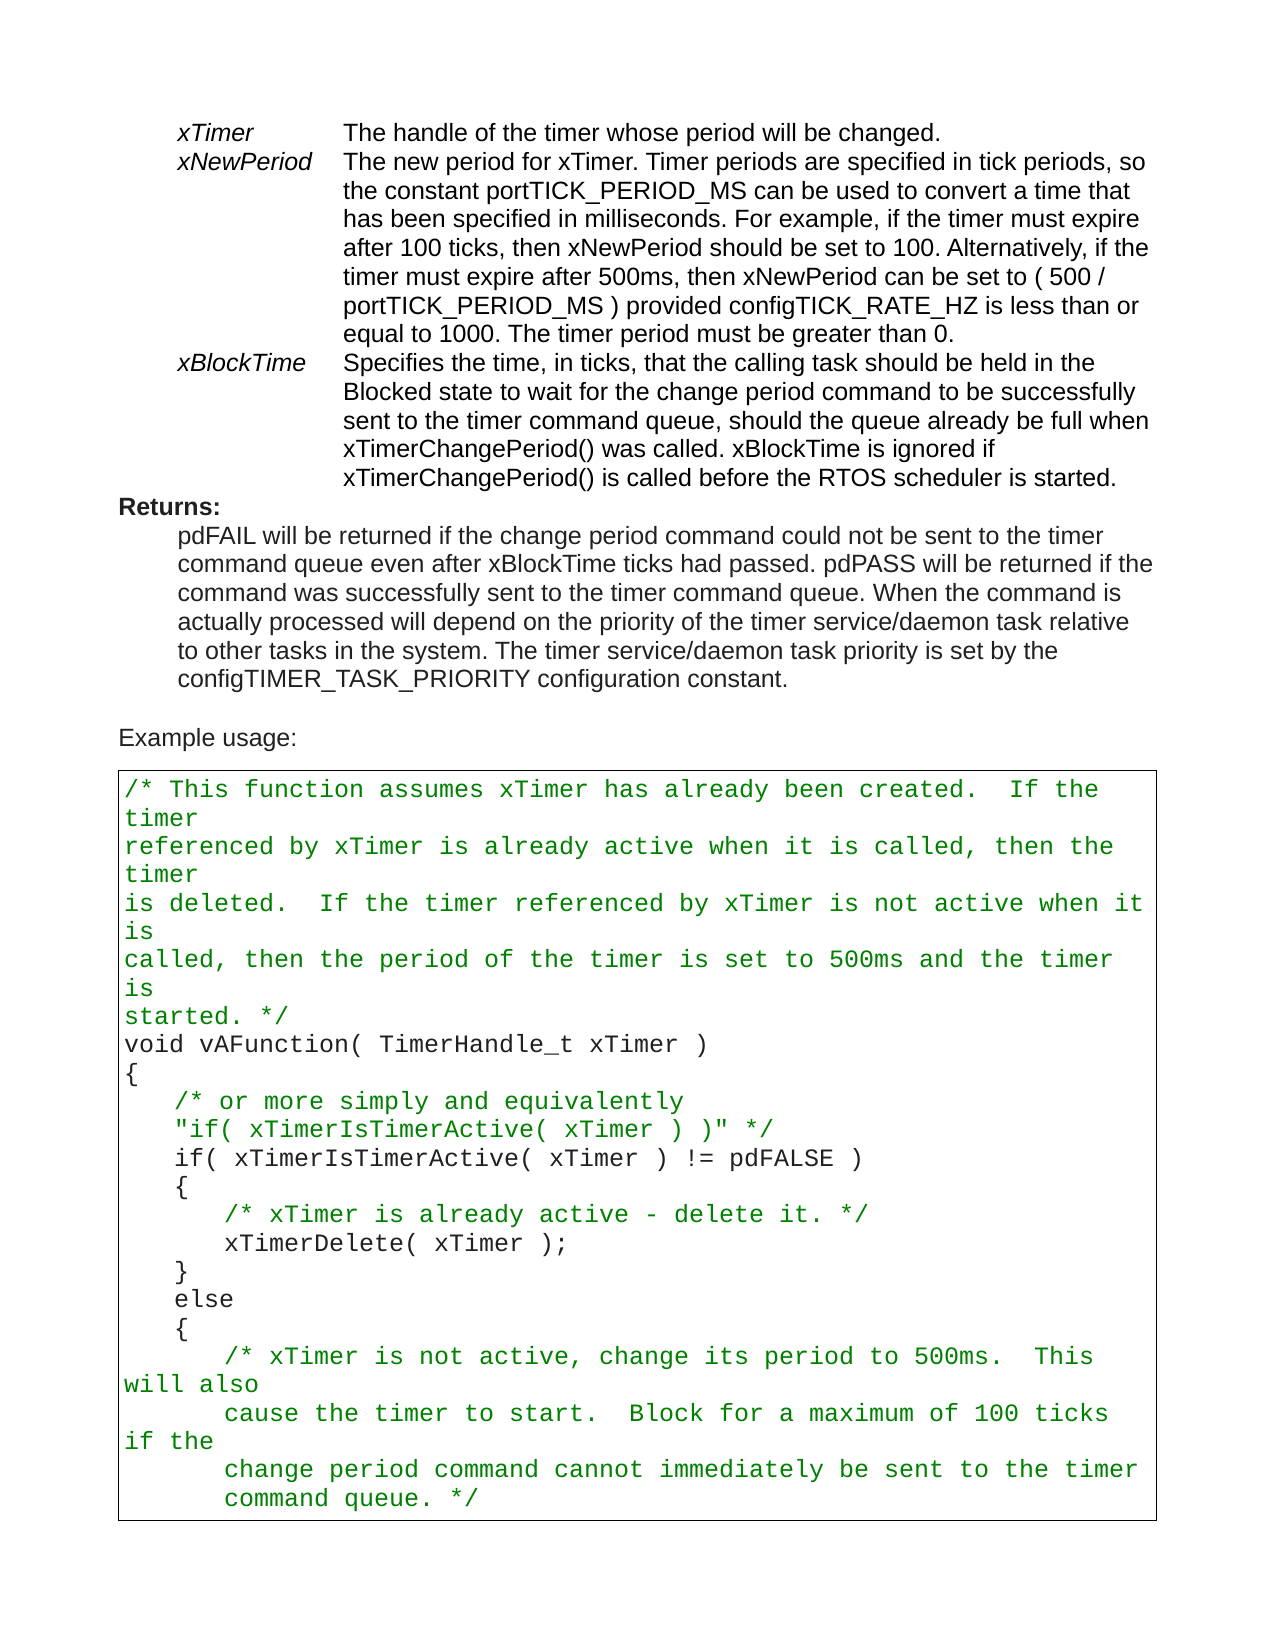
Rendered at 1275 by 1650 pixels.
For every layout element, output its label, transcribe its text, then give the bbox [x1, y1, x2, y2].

list pdFAIL will be returned if the change period command could not be sent to the timer command queue even after xBlockTime ticks had passed. pdPASS will be returned if the command was successfully sent to the timer command queue. When the command is actually processed will depend on the priority of the timer service/daemon task relative to other tasks in the system. The timer service/daemon task priority is set by the configTIMER_TASK_PRIORITY configuration constant. [177, 521, 1157, 693]
table_cell Specifies the time, in ticks, that the calling task should be held in the Blocked state to wait for the change period command to be successfully sent to the timer command queue, should the queue already be full when xTimerChangePeriod() was called. xBlockTime is ignored if xTimerChangePeriod() is called before the RTOS scheduler is started. [343, 348, 1157, 492]
table_header xTimer [177, 118, 343, 147]
table_cell xNewPeriod [177, 147, 343, 348]
table_header The handle of the timer whose period will be changed. [343, 118, 1157, 147]
text Example usage: [118, 723, 1157, 751]
subtitle Returns: [118, 492, 1157, 521]
table_cell xBlockTime [177, 348, 343, 492]
table_cell The new period for xTimer. Timer periods are specified in tick periods, so the constant portTICK_PERIOD_MS can be used to convert a time that has been specified in milliseconds. For example, if the timer must expire after 100 ticks, then xNewPeriod should be set to 100. Alternatively, if the timer must expire after 500ms, then xNewPeriod can be set to ( 500 / portTICK_PERIOD_MS ) provided configTICK_RATE_HZ is less than or equal to 1000. The timer period must be greater than 0. [343, 147, 1157, 348]
table_header /* This function assumes xTimer has already been created. If the timer referenced by xTimer is already active when it is called, then the timer is deleted. If the timer referenced by xTimer is not active when it is called, then the period of the timer is set to 500ms and the timer is started. */ void vAFunction( TimerHandle_t xTimer ) { /* or more simply and equivalently "if( xTimerIsTimerActive( xTimer ) )" */ if( xTimerIsTimerActive( xTimer ) != pdFALSE ) { /* xTimer is already active - delete it. */ xTimerDelete( xTimer ); } else { /* xTimer is not active, change its period to 500ms. This will also cause the timer to start. Block for a maximum of 100 ticks if the change period command cannot immediately be sent to the timer command queue. */ [119, 771, 1156, 1519]
